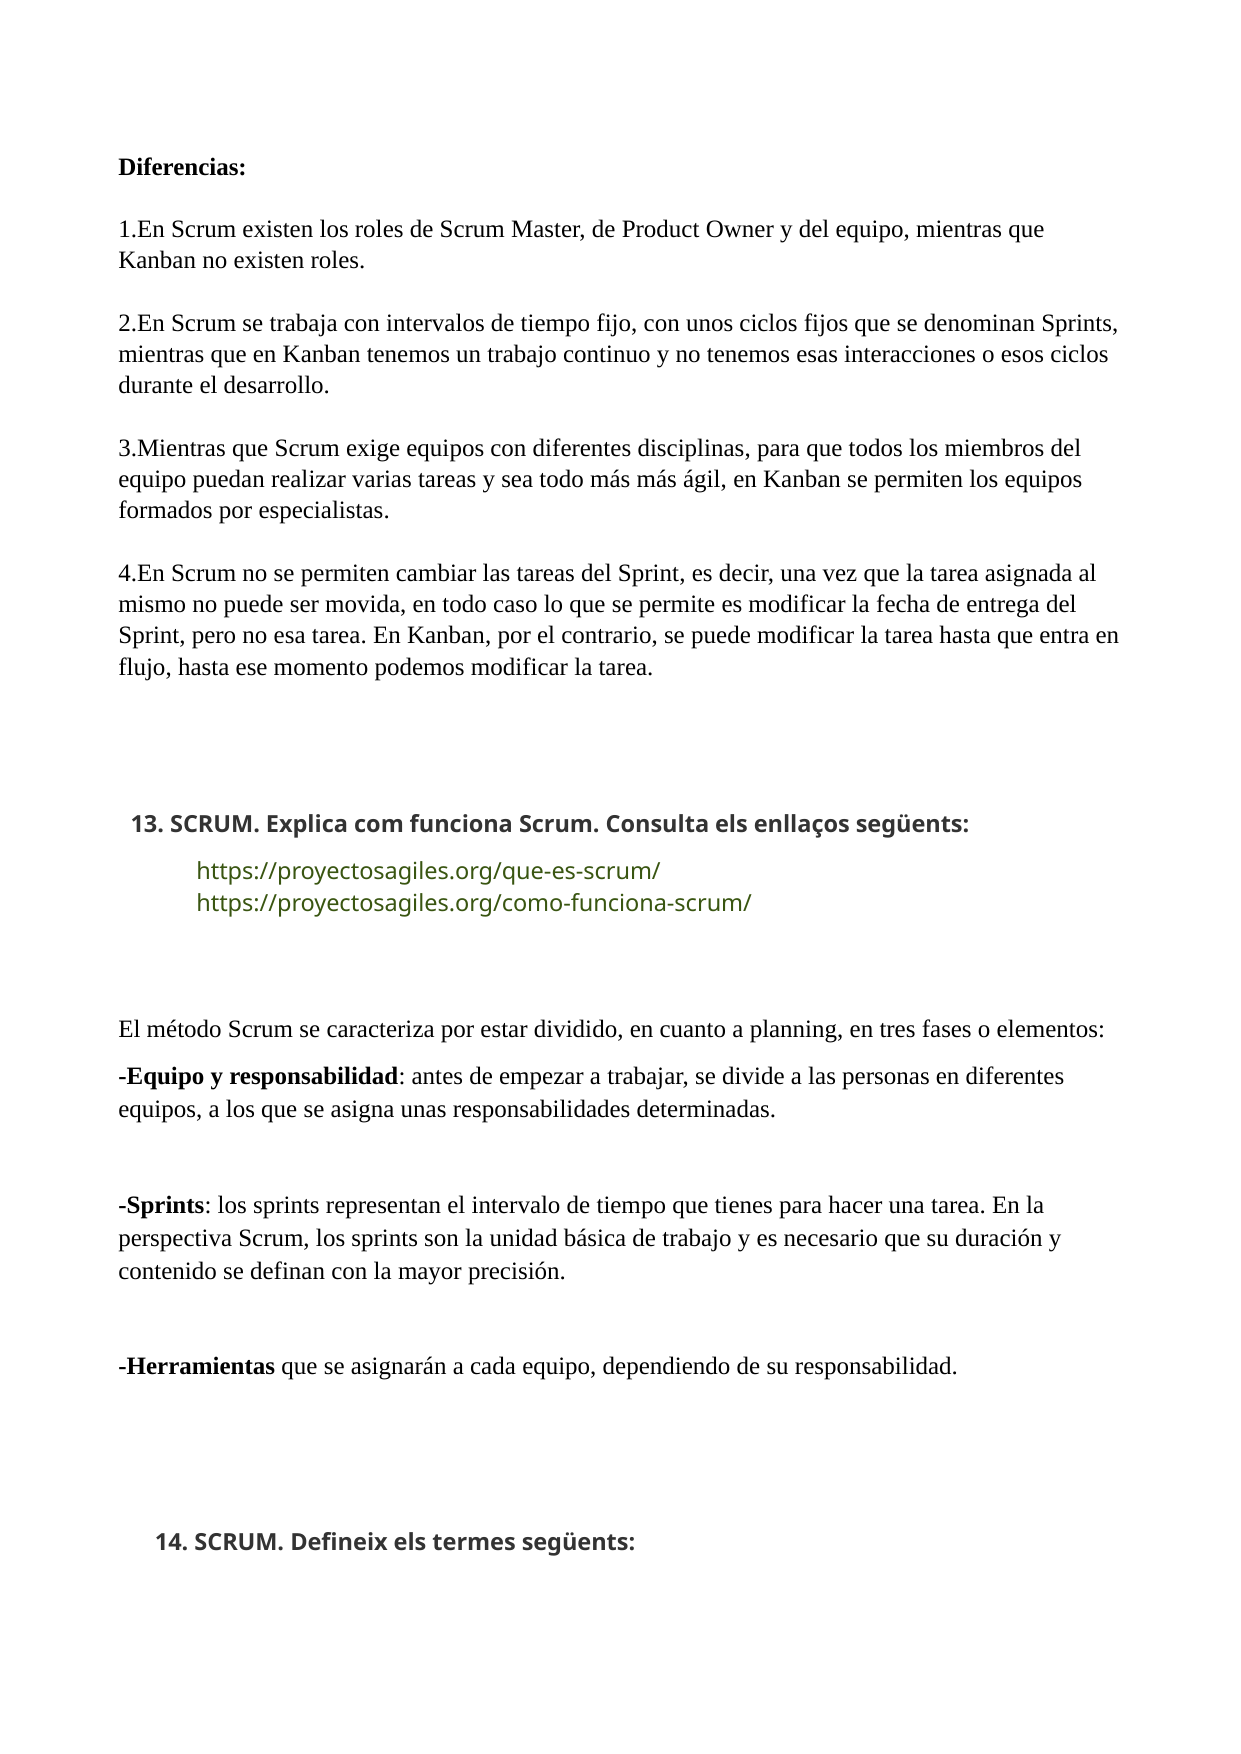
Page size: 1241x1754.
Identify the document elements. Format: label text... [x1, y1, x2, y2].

list https://proyectosagiles.org/como-funciona-scrum/ [118, 887, 1122, 919]
text -Sprints: los sprints representan el intervalo de tiempo que tienes para hacer una tarea. En la perspectiva Scrum, los sprints son la unidad básica de trabajo y es necesario que su duración y contenido se definan con la mayor precisión. [118, 1190, 1122, 1284]
text 4.En Scrum no se permiten cambiar las tareas del Sprint, es decir, una vez que la tarea asignada al mismo no puede ser movida, en todo caso lo que se permite es modificar la fecha de entrega del Sprint, pero no esa tarea. En Kanban, por el contrario, se puede modificar la tarea hasta que entra en flujo, hasta ese momento podemos modificar la tarea. [118, 556, 1122, 681]
text 3.Mientras que Scrum exige equipos con diferentes disciplinas, para que todos los miembros del equipo puedan realizar varias tareas y sea todo más más ágil, en Kanban se permiten los equipos formados por especialistas. [118, 431, 1122, 524]
text -Herramientas que se asignarán a cada equipo, dependiendo de su responsabilidad. [118, 1351, 1122, 1380]
text -Equipo y responsabilidad: antes de empezar a trabajar, se divide a las personas en diferentes equipos, a los que se asigna unas responsabilidades determinadas. [118, 1061, 1122, 1123]
text 13. SCRUM. Explica com funciona Scrum. Consulta els enllaços següents: [118, 807, 1122, 839]
text 1.En Scrum existen los roles de Scrum Master, de Product Owner y del equipo, mientras que Kanban no existen roles. [118, 212, 1122, 274]
list https://proyectosagiles.org/que-es-scrum/ [118, 855, 1122, 887]
text El método Scrum se caracteriza por estar dividido, en cuanto a planning, en tres fases o elementos: [118, 1014, 1122, 1043]
text Diferencias: [118, 149, 1122, 181]
text 2.En Scrum se trabaja con intervalos de tiempo fijo, con unos ciclos fijos que se denominan Sprints, mientras que en Kanban tenemos un trabajo continuo y no tenemos esas interacciones o esos ciclos durante el desarrollo. [118, 306, 1122, 399]
text 14. SCRUM. Defineix els termes següents: [118, 1526, 1122, 1558]
